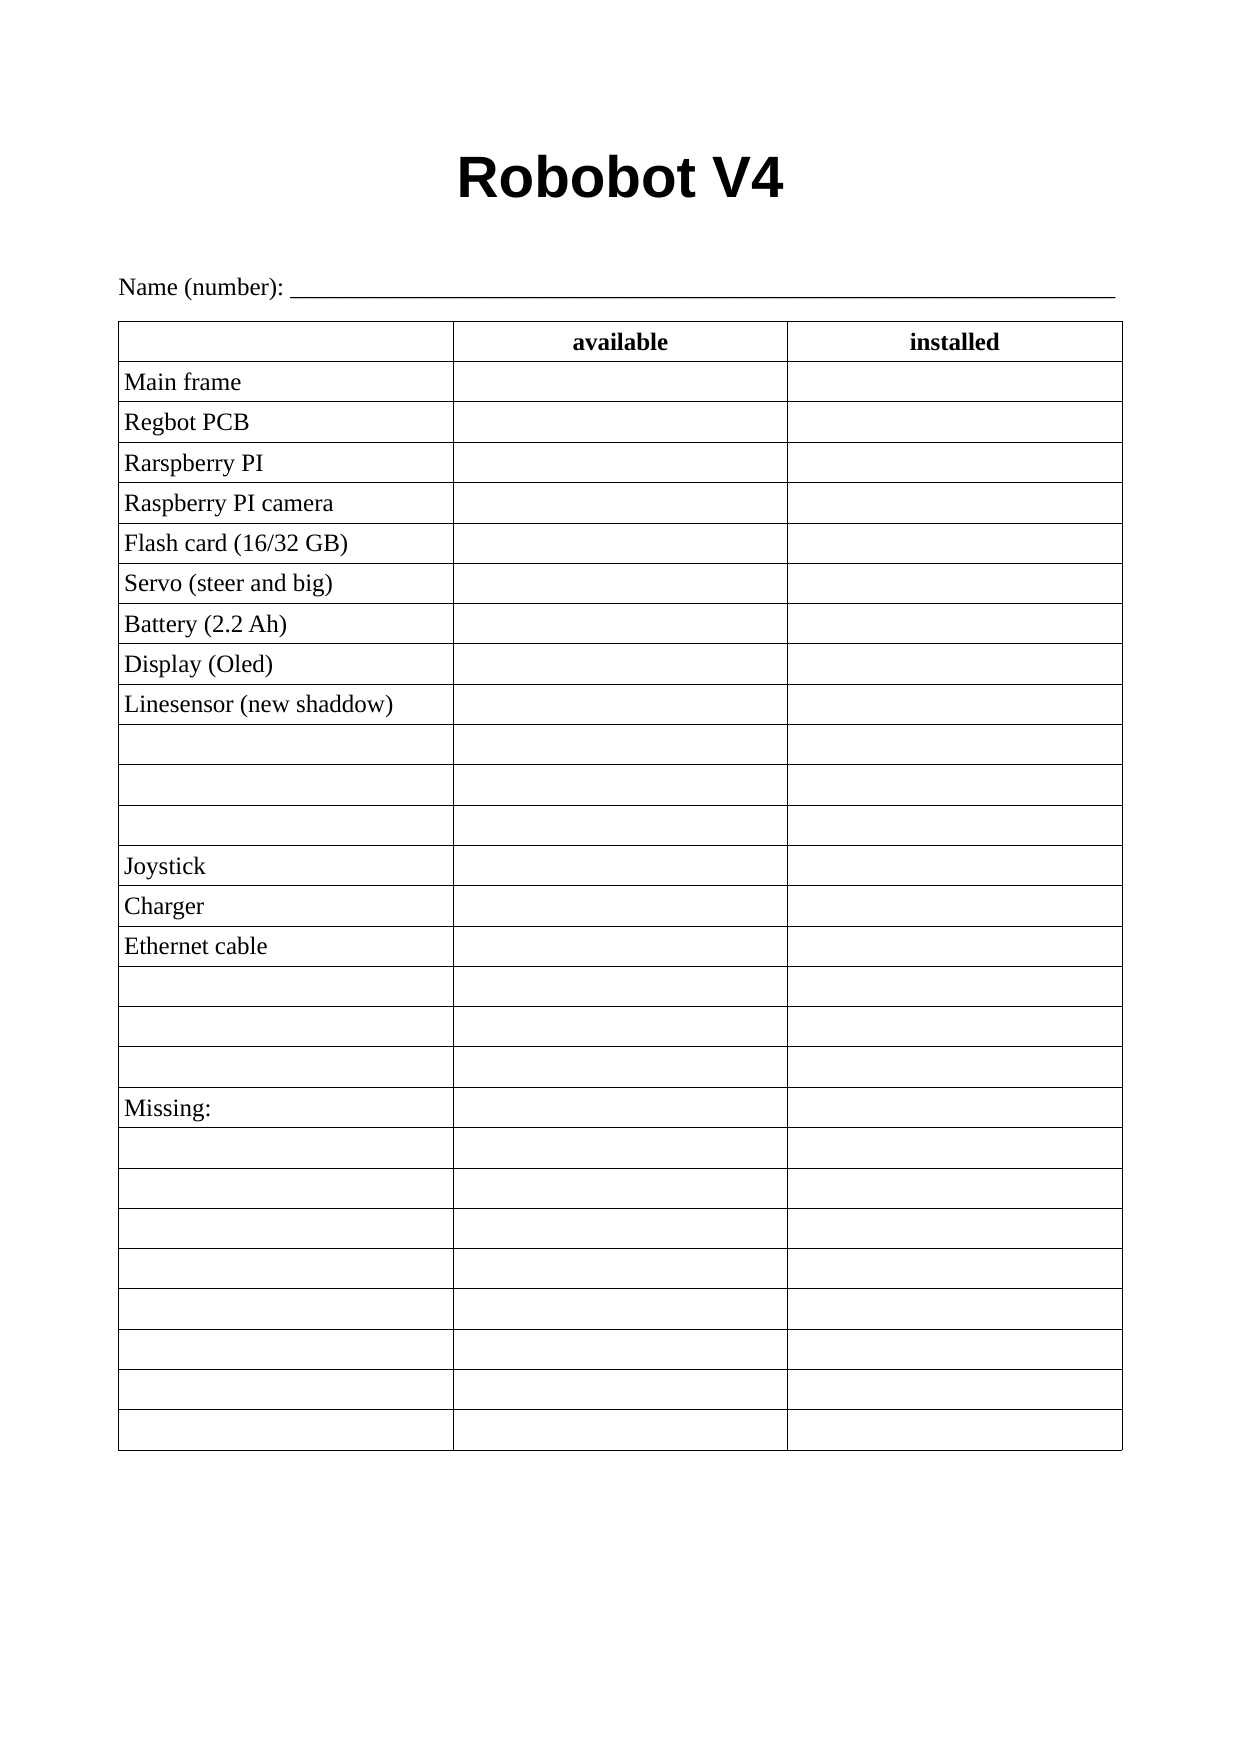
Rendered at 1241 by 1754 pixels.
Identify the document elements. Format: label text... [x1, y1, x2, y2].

table_header [119, 322, 453, 361]
table_cell [454, 1209, 787, 1248]
table_cell [454, 564, 787, 603]
table_cell [788, 1047, 1122, 1087]
title Robobot V4 [118, 143, 1122, 210]
table_cell [454, 1289, 787, 1329]
table_cell Linesensor (new shaddow) [119, 685, 453, 724]
table_cell [788, 685, 1122, 724]
table_cell [119, 967, 453, 1006]
table_cell [788, 483, 1122, 522]
table_cell Display (Oled) [119, 644, 453, 684]
table_cell [119, 1209, 453, 1248]
table_cell [454, 806, 787, 845]
table_cell [454, 1128, 787, 1167]
table_cell [454, 483, 787, 522]
table_cell Flash card (16/32 GB) [119, 524, 453, 563]
table_cell Battery (2.2 Ah) [119, 604, 453, 643]
table_cell [788, 1410, 1122, 1449]
table_cell [788, 1007, 1122, 1046]
table_cell [788, 1370, 1122, 1409]
table_header available [454, 322, 787, 361]
table_cell Joystick [119, 846, 453, 885]
table_cell [119, 1410, 453, 1449]
table_cell [119, 1047, 453, 1087]
table_cell [788, 1169, 1122, 1208]
table_cell [454, 725, 787, 764]
table_cell [788, 1088, 1122, 1127]
table_cell [454, 1007, 787, 1046]
table_cell [454, 1249, 787, 1288]
table_cell [788, 967, 1122, 1006]
table_cell [119, 765, 453, 804]
table_cell Servo (steer and big) [119, 564, 453, 603]
table_cell [454, 362, 787, 401]
table_cell [454, 1047, 787, 1087]
table_cell [454, 846, 787, 885]
table_cell [788, 886, 1122, 926]
table_cell [454, 886, 787, 926]
table_cell [119, 806, 453, 845]
table_cell [454, 644, 787, 684]
table_cell Missing: [119, 1088, 453, 1127]
table_cell Raspberry PI camera [119, 483, 453, 522]
table_cell [454, 765, 787, 804]
table_cell [788, 1249, 1122, 1288]
table_cell Main frame [119, 362, 453, 401]
table_cell [788, 846, 1122, 885]
table_cell [454, 927, 787, 966]
table_cell [454, 1330, 787, 1369]
table_cell [454, 1370, 787, 1409]
table_cell [788, 725, 1122, 764]
table_cell [454, 685, 787, 724]
table_cell [788, 765, 1122, 804]
table_cell [119, 1249, 453, 1288]
table_cell [788, 1289, 1122, 1329]
table_cell [454, 1088, 787, 1127]
table_cell Rarspberry PI [119, 443, 453, 482]
table_cell [454, 967, 787, 1006]
table_cell [788, 564, 1122, 603]
table_cell [788, 1330, 1122, 1369]
table_cell [119, 1330, 453, 1369]
table_cell [454, 604, 787, 643]
table_cell [788, 362, 1122, 401]
table_cell [788, 402, 1122, 442]
table_cell [119, 1289, 453, 1329]
table_cell [788, 1128, 1122, 1167]
table_cell [119, 1370, 453, 1409]
table_cell [454, 524, 787, 563]
table_cell [454, 1169, 787, 1208]
table_cell [454, 402, 787, 442]
table_header installed [788, 322, 1122, 361]
table_cell [119, 1169, 453, 1208]
table_cell Regbot PCB [119, 402, 453, 442]
text Name (number): __________________________________________________________________ [118, 272, 1122, 301]
table_cell [788, 806, 1122, 845]
table_cell [454, 443, 787, 482]
table_cell [119, 1007, 453, 1046]
table_cell [119, 725, 453, 764]
table_cell Charger [119, 886, 453, 926]
table_cell [454, 1410, 787, 1449]
table_cell [788, 524, 1122, 563]
table_cell [788, 604, 1122, 643]
table_cell [788, 1209, 1122, 1248]
table_cell [119, 1128, 453, 1167]
table_cell [788, 644, 1122, 684]
table_cell Ethernet cable [119, 927, 453, 966]
table_cell [788, 443, 1122, 482]
table_cell [788, 927, 1122, 966]
